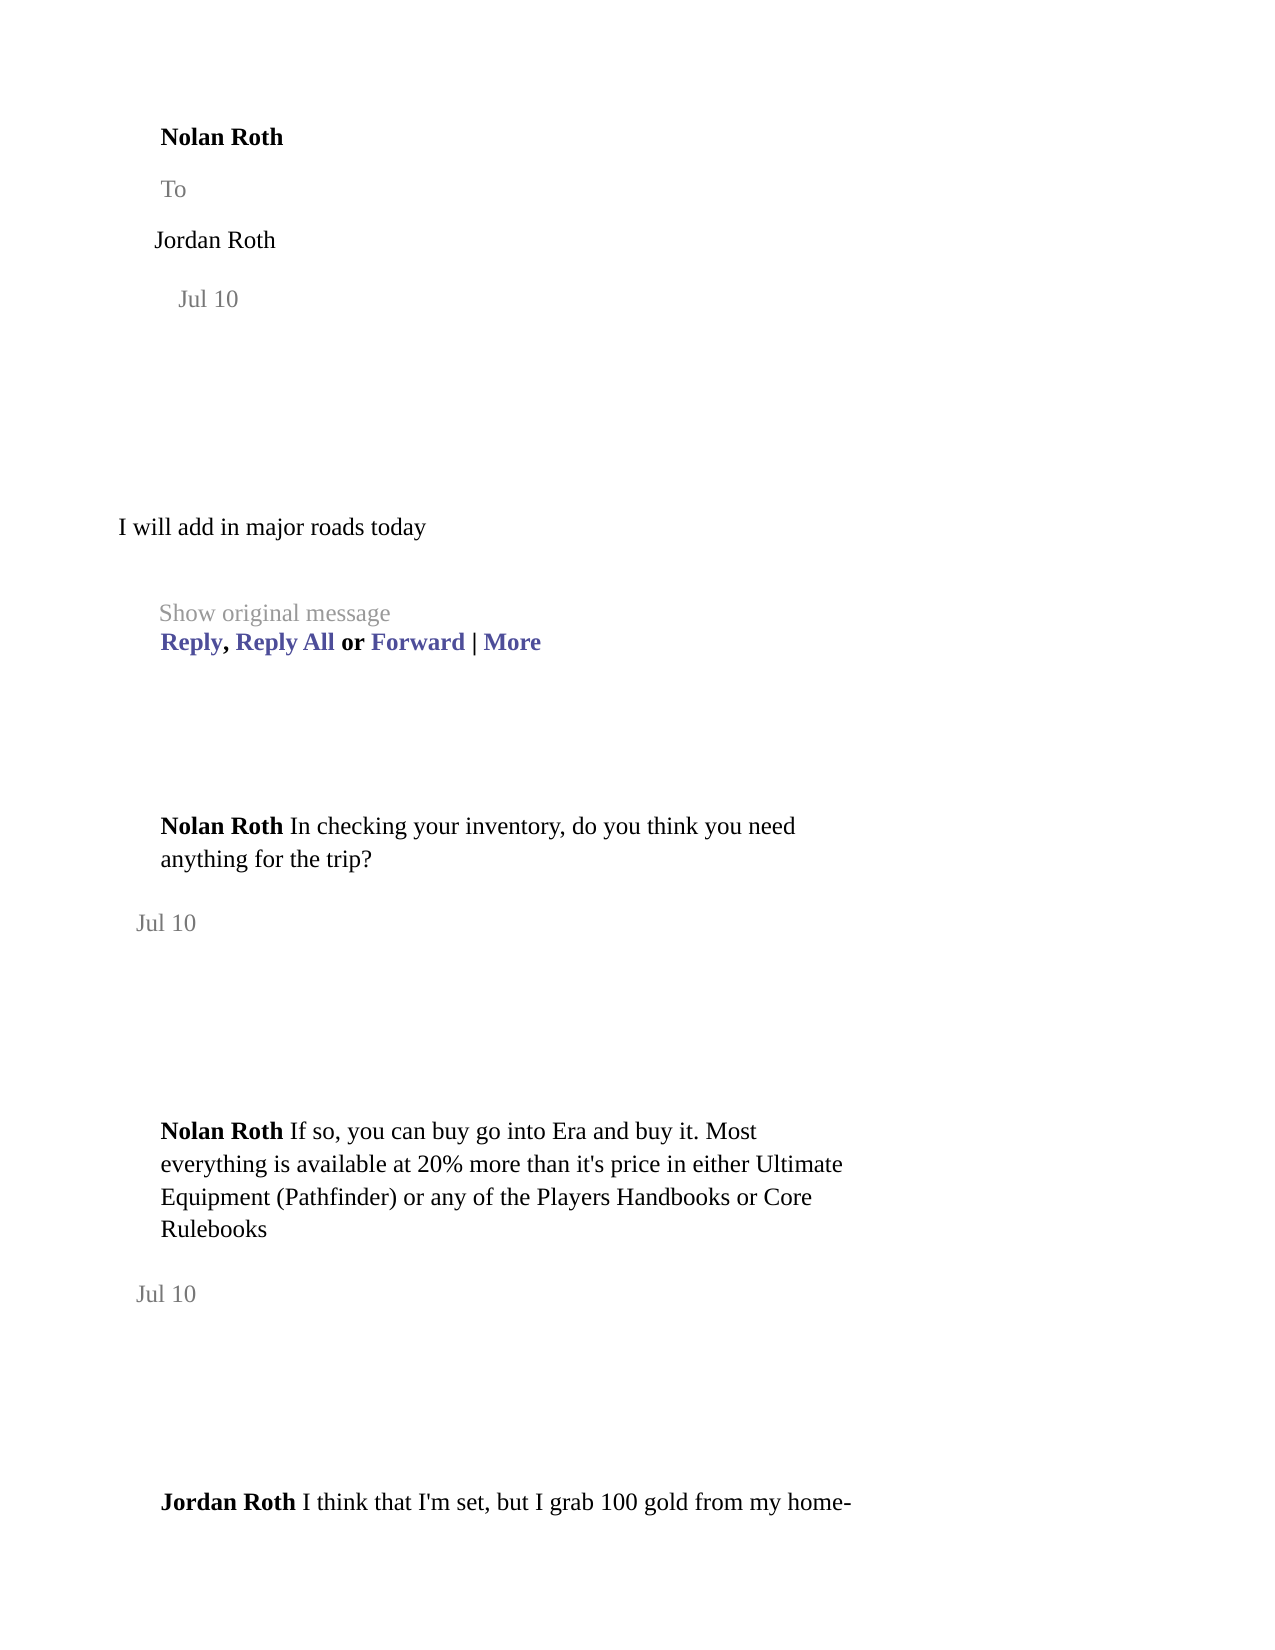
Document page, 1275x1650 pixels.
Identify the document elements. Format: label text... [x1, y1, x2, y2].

text Reply, Reply All or Forward | More [160, 627, 1115, 656]
text Jul 10 [120, 1269, 1155, 1317]
text Nolan Roth In checking your inventory, do you think you need anything for the trip? [160, 807, 858, 873]
text Nolan Roth [160, 118, 1115, 151]
text I will add in major roads today [118, 512, 1157, 541]
text [27, 122, 52, 151]
text Jordan Roth [154, 221, 1005, 254]
text Jul 10 [120, 899, 1155, 946]
text Jordan Roth I think that I'm set, but I grab 100 gold from my home- [160, 1483, 858, 1515]
text Jul 10 [163, 275, 1113, 322]
text To [160, 170, 1005, 202]
text Nolan Roth If so, you can buy go into Era and buy it. Most everything is available at 20% more than it's price in either Ultimate Equipment (Pathfinder) or any of the Players Handbooks or Core Rulebooks [160, 1112, 858, 1243]
text Show original message [152, 598, 1115, 627]
